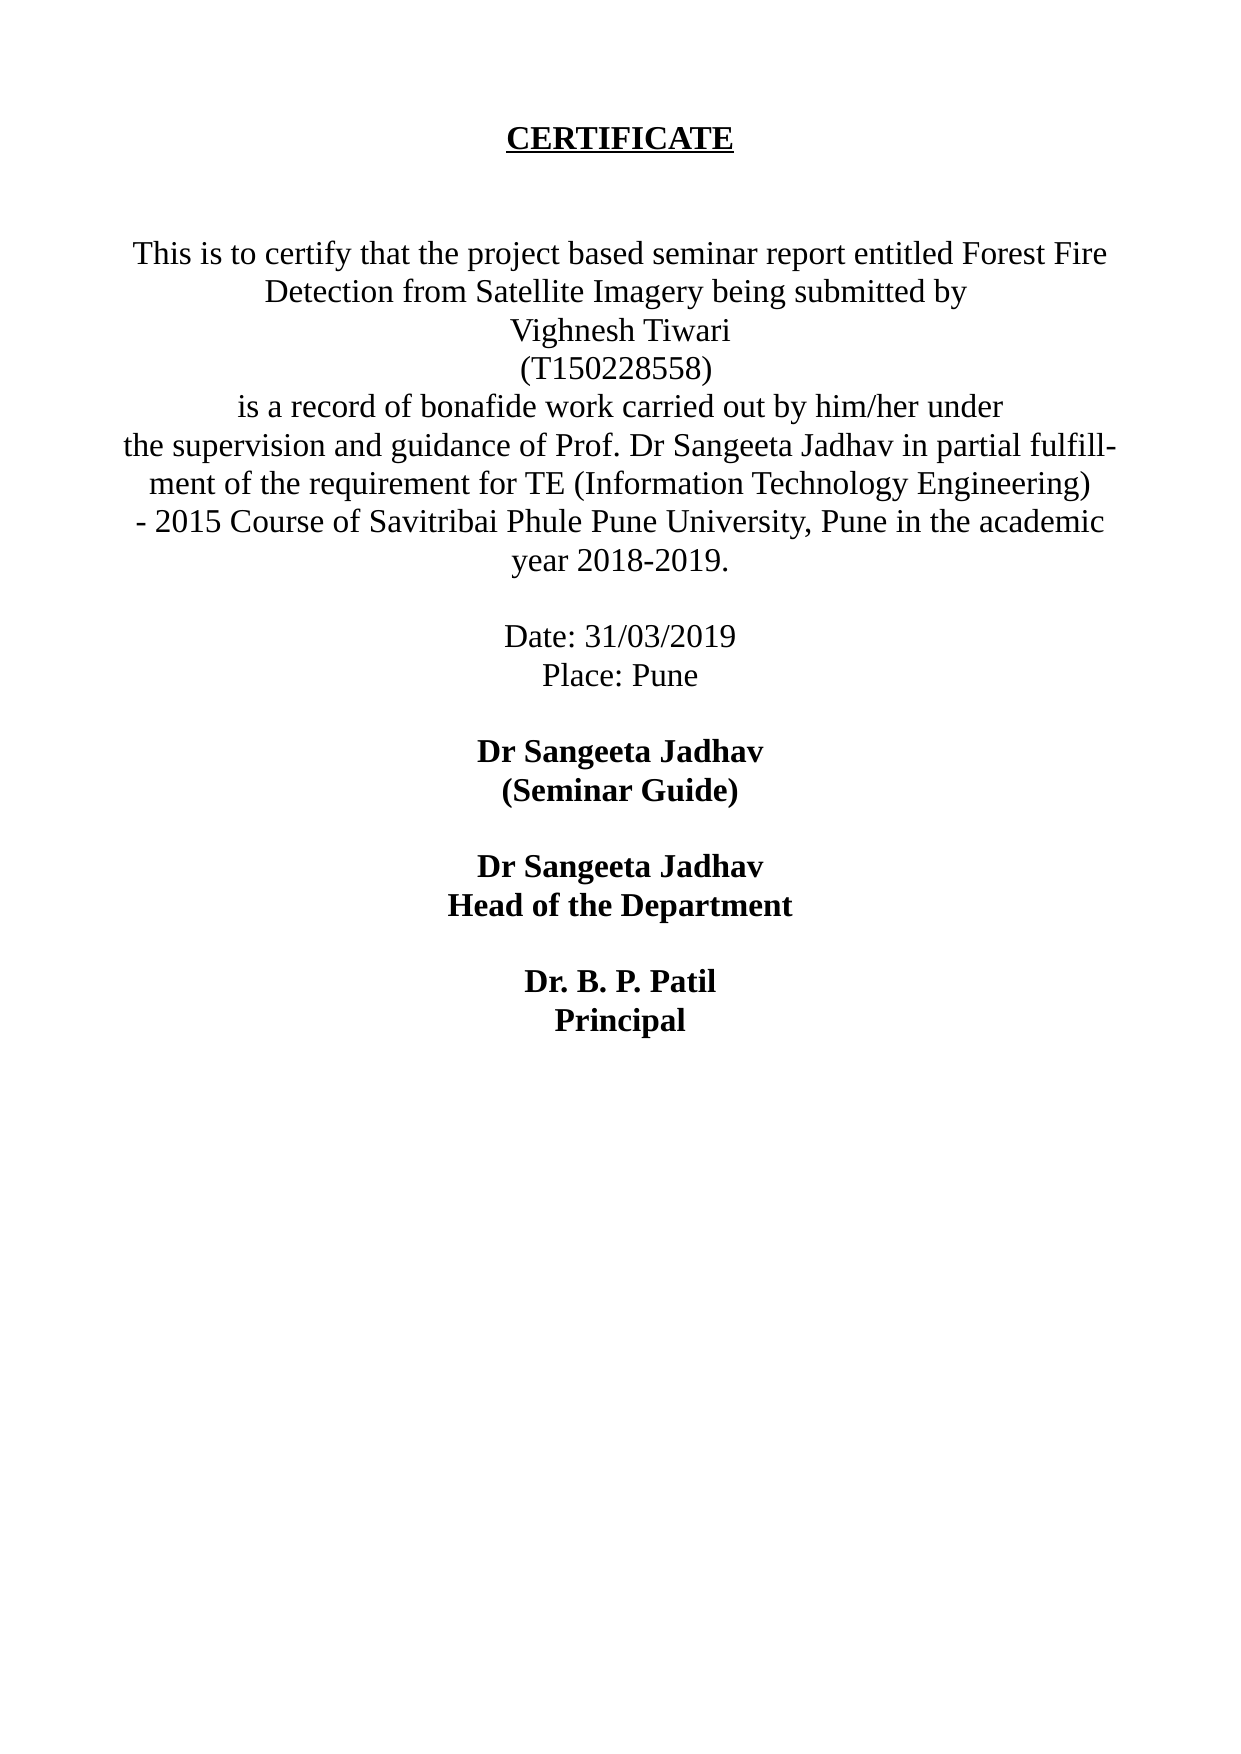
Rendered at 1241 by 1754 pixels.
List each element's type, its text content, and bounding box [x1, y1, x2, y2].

text Dr Sangeeta Jadhav [118, 731, 1122, 770]
text is a record of bonafide work carried out by him/her under [118, 386, 1122, 425]
text the supervision and guidance of Prof. Dr Sangeeta Jadhav in partial fulfill- [118, 425, 1122, 463]
text CERTIFICATE [118, 118, 1122, 156]
text Dr Sangeeta Jadhav [118, 846, 1122, 885]
text Detection from Satellite Imagery being submitted by [118, 271, 1122, 310]
text - 2015 Course of Savitribai Phule Pune University, Pune in the academic [118, 501, 1122, 540]
text year 2018-2019. [118, 540, 1122, 578]
text ment of the requirement for TE (Information Technology Engineering) [118, 463, 1122, 501]
text This is to certify that the project based seminar report entitled Forest Fire [118, 233, 1122, 271]
text (Seminar Guide) [118, 770, 1122, 808]
text Vighnesh Tiwari [118, 310, 1122, 348]
text Principal [118, 1000, 1122, 1038]
text Date: 31/03/2019 [118, 616, 1122, 655]
text Place: Pune [118, 655, 1122, 693]
text Dr. B. P. Patil [118, 961, 1122, 1000]
text (T150228558) [118, 348, 1122, 386]
text Head of the Department [118, 885, 1122, 923]
